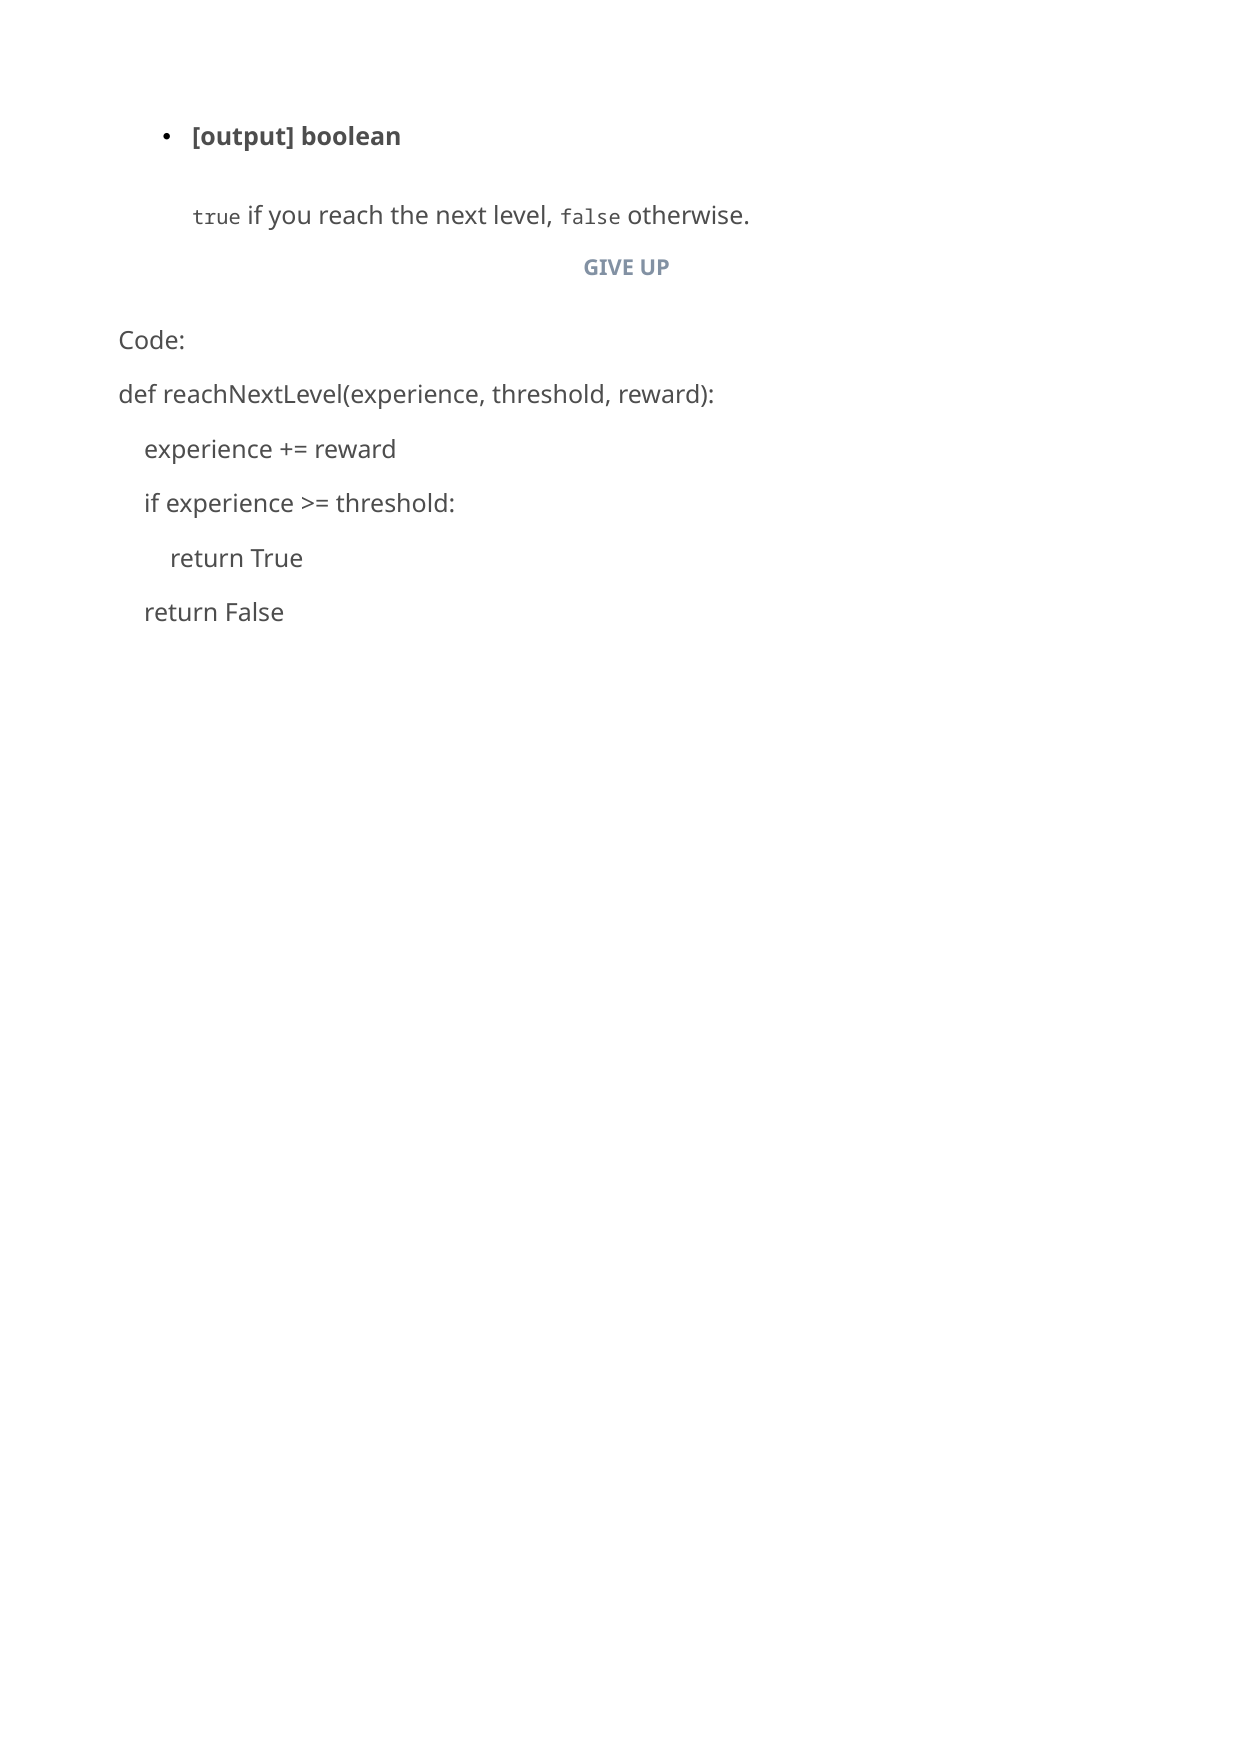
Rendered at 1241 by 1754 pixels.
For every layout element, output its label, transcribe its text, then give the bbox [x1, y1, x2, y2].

text def reachNextLevel(experience, threshold, reward): [118, 377, 1122, 411]
text Code: [118, 322, 1122, 356]
text GIVE UP [131, 252, 1122, 282]
text if experience >= threshold: [118, 486, 1122, 520]
text return False [118, 595, 1122, 629]
text return True [118, 540, 1122, 574]
list true if you reach the next level, false otherwise. [162, 198, 1122, 232]
list [output] boolean [162, 118, 1122, 152]
text experience += reward [118, 431, 1122, 465]
